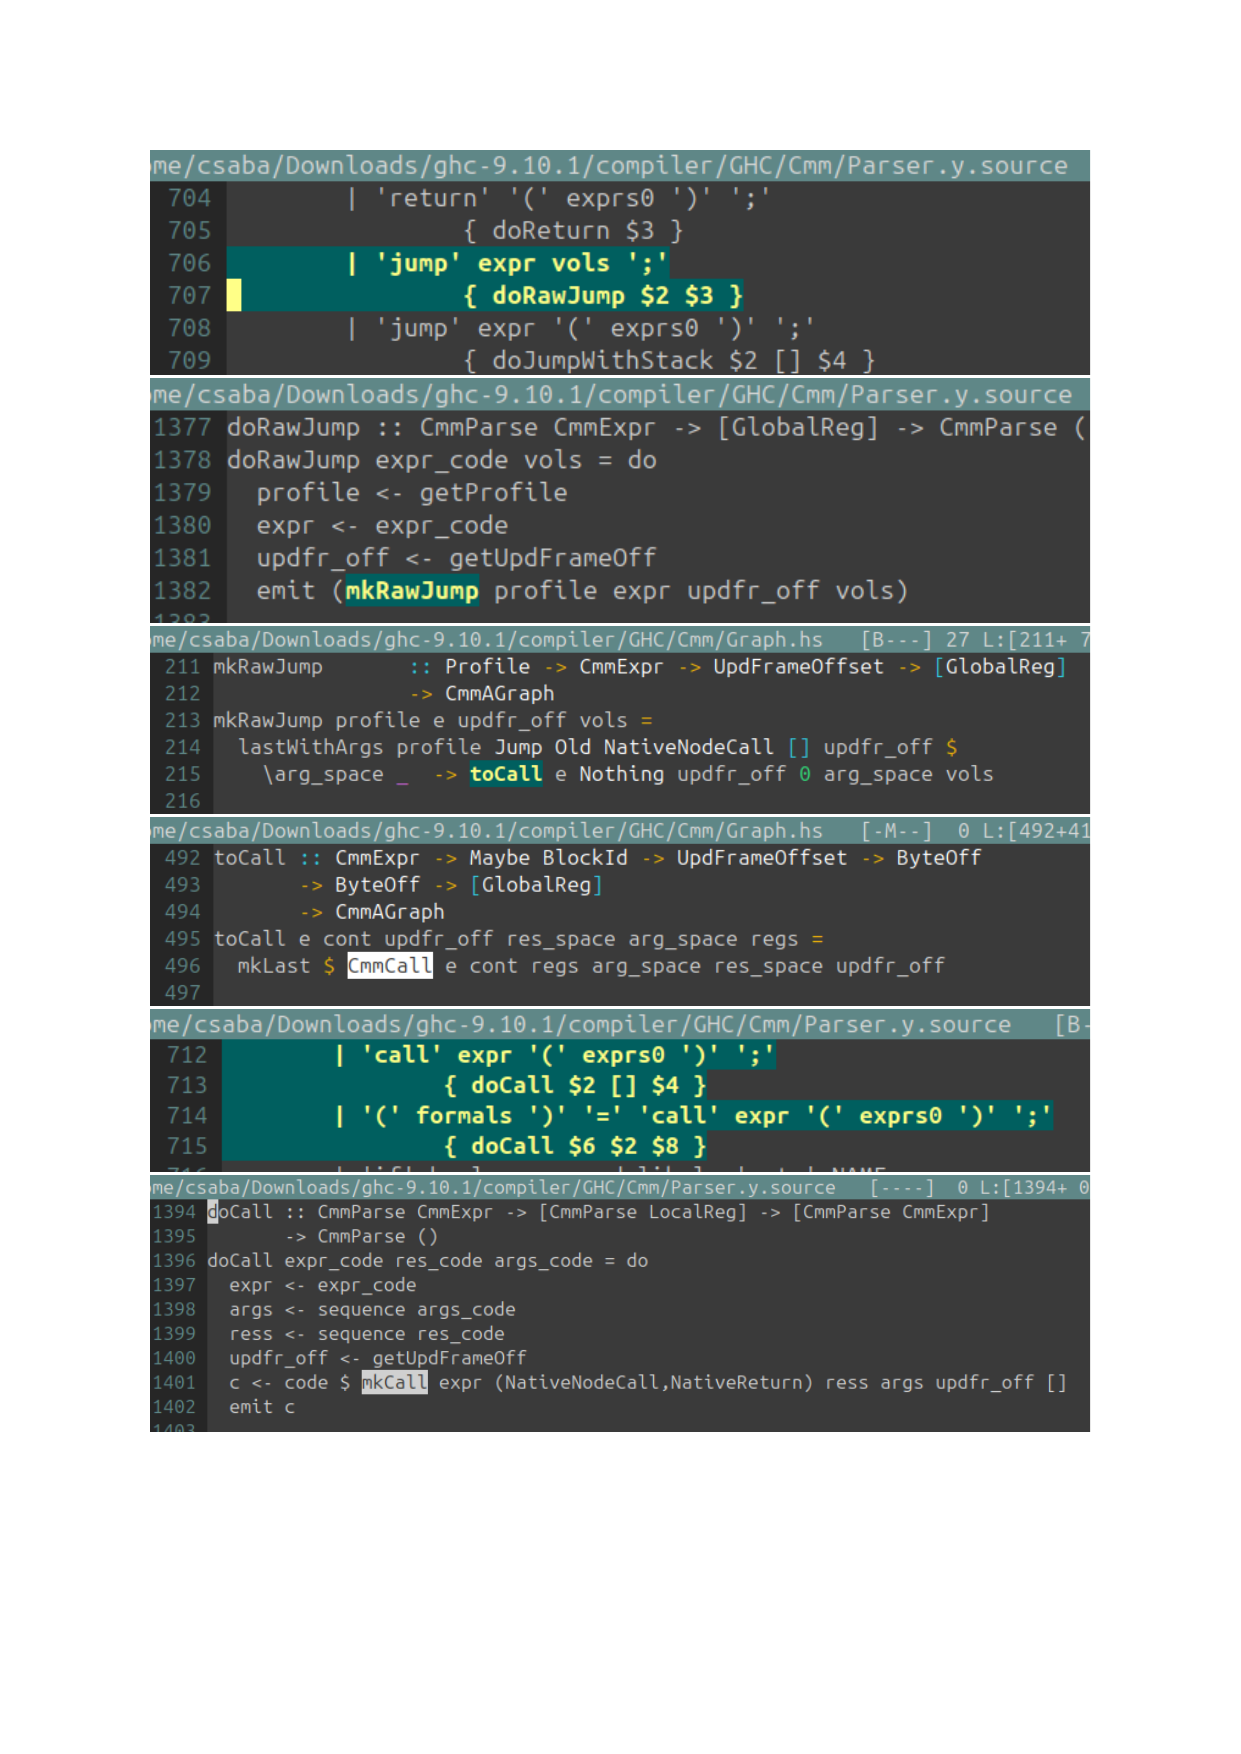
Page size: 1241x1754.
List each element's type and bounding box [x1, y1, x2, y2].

picture [150, 150, 1091, 375]
picture [150, 626, 1091, 814]
picture [150, 817, 1091, 1006]
picture [150, 1009, 1091, 1172]
picture [150, 378, 1091, 623]
picture [150, 1175, 1091, 1432]
